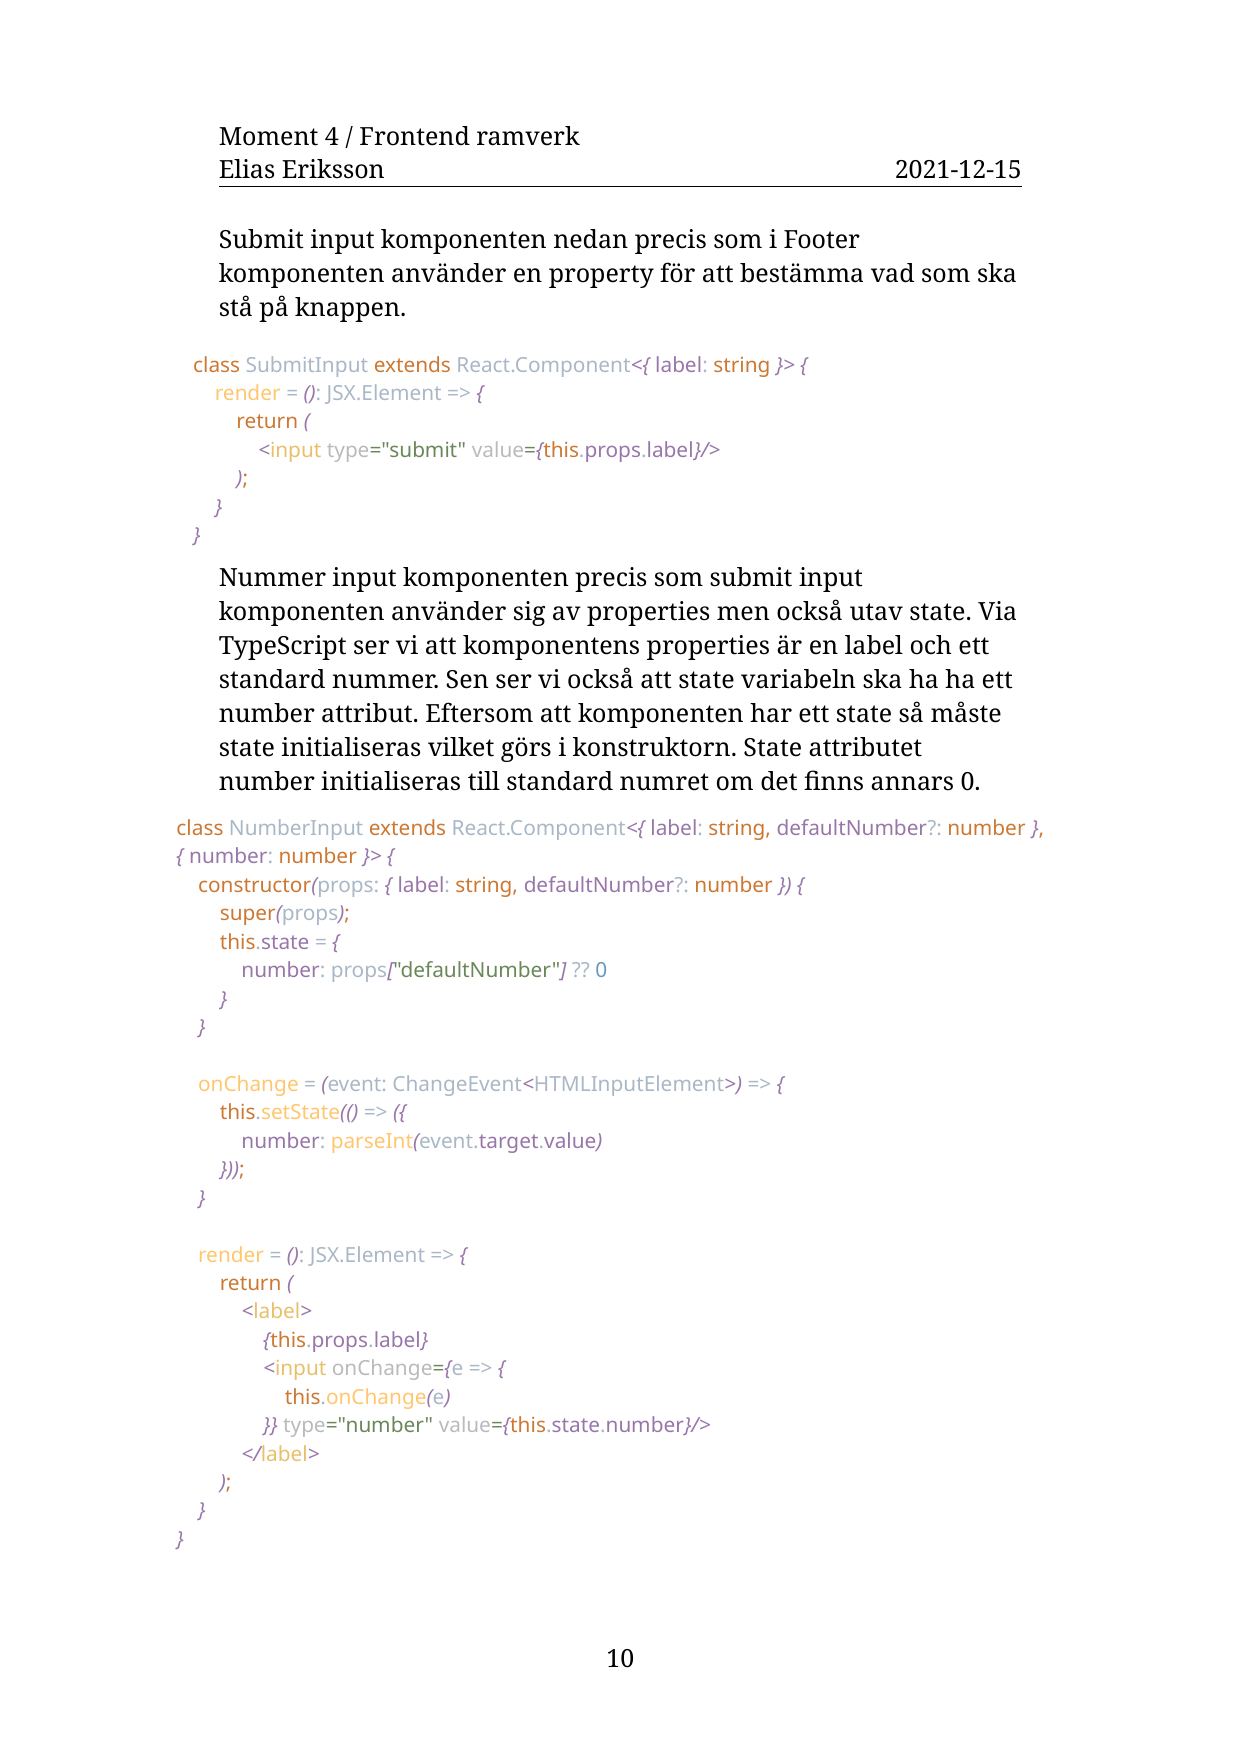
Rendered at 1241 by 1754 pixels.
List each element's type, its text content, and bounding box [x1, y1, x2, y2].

text Submit input komponenten nedan precis som i Footer komponenten använder en property för att bestämma vad som ska stå på knappen. [218, 222, 1022, 324]
text Nummer input komponenten precis som submit input komponenten använder sig av properties men också utav state. Via TypeScript ser vi att komponentens properties är en label och ett standard nummer. Sen ser vi också att state variabeln ska ha ha ett number attribut. Eftersom att komponenten har ett state så måste state initialiseras vilket görs i konstruktorn. State attributet number initialiseras till standard numret om det finns annars 0. [218, 355, 1022, 798]
